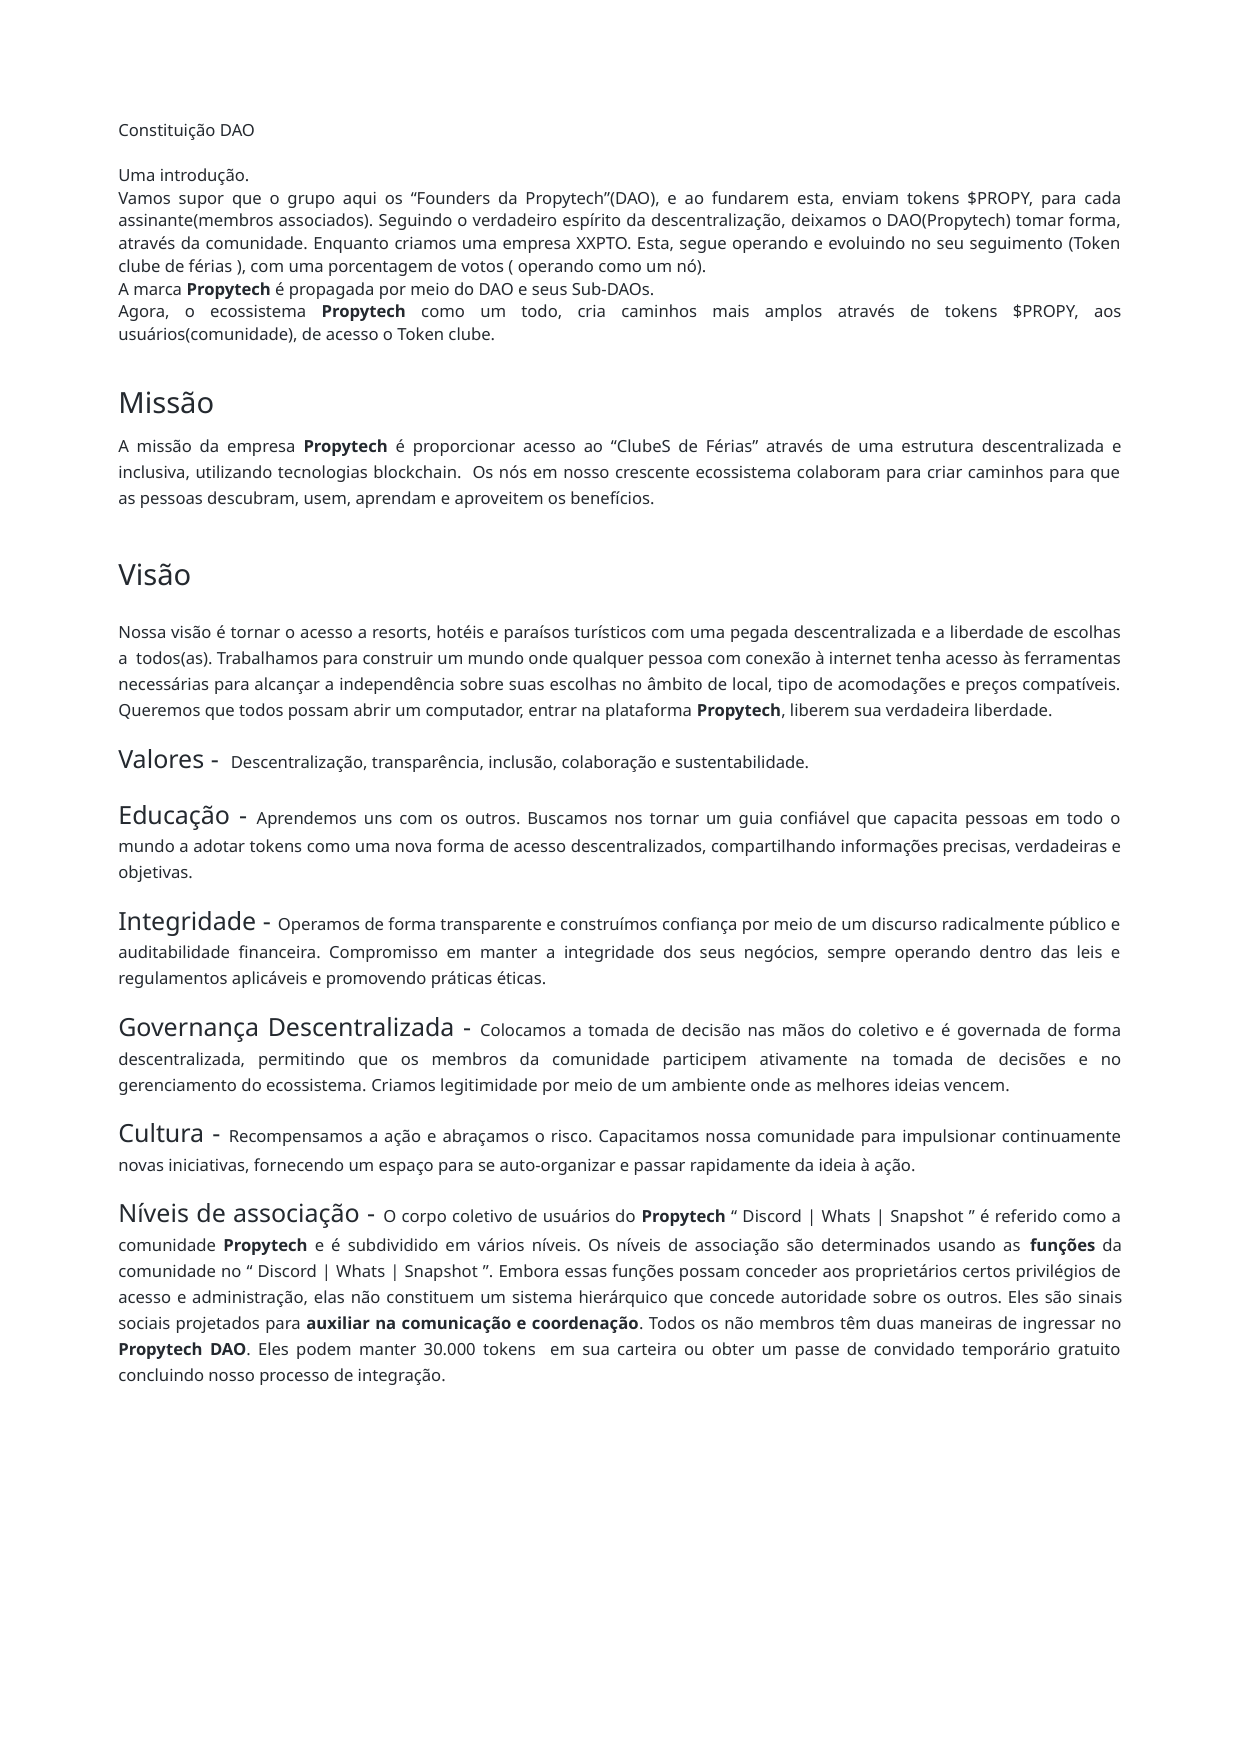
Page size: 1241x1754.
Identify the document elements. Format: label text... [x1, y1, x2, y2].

text Integridade - Operamos de forma transparente e construímos confiança por meio de um discurso radicalmente público e auditabilidade financeira. Compromisso em manter a integridade dos seus negócios, sempre operando dentro das leis e regulamentos aplicáveis e promovendo práticas éticas. [118, 903, 1122, 990]
text Valores - Descentralização, transparência, inclusão, colaboração e sustentabilidade. [118, 742, 1122, 776]
text Governança Descentralizada - Colocamos a tomada de decisão nas mãos do coletivo e é governada de forma descentralizada, permitindo que os membros da comunidade participem ativamente na tomada de decisões e no gerenciamento do ecossistema. Criamos legitimidade por meio de um ambiente onde as melhores ideias vencem. [118, 1010, 1122, 1096]
subtitle Missão [118, 382, 1122, 422]
text Educação - Aprendemos uns com os outros. Buscamos nos tornar um guia confiável que capacita pessoas em todo o mundo a adotar tokens como uma nova forma de acesso descentralizados, compartilhando informações precisas, verdadeiras e objetivas. [118, 797, 1122, 883]
text Vamos supor que o grupo aqui os “Founders da Propytech”(DAO), e ao fundarem esta, enviam tokens $PROPY, para cada assinante(membros associados). Seguindo o verdadeiro espírito da descentralização, deixamos o DAO(Propytech) tomar forma, através da comunidade. Enquanto criamos uma empresa XXPTO. Esta, segue operando e evoluindo no seu seguimento (Token clube de férias ), com uma porcentagem de votos ( operando como um nó). [118, 186, 1122, 277]
subtitle Visão [118, 554, 1122, 594]
text A missão da empresa Propytech é proporcionar acesso ao “ClubeS de Férias” através de uma estrutura descentralizada e inclusiva, utilizando tecnologias blockchain. Os nós em nosso crescente ecossistema colaboram para criar caminhos para que as pessoas descubram, usem, aprendam e aproveitem os benefícios. [118, 435, 1122, 509]
text A marca Propytech é propagada por meio do DAO e seus Sub-DAOs. [118, 277, 1122, 300]
text Uma introdução. [118, 163, 1122, 186]
text Nossa visão é tornar o acesso a resorts, hotéis e paraísos turísticos com uma pegada descentralizada e a liberdade de escolhas a todos(as). Trabalhamos para construir um mundo onde qualquer pessoa com conexão à internet tenha acesso às ferramentas necessárias para alcançar a independência sobre suas escolhas no âmbito de local, tipo de acomodações e preços compatíveis. Queremos que todos possam abrir um computador, entrar na plataforma Propytech, liberem sua verdadeira liberdade. [118, 621, 1122, 722]
text Cultura - Recompensamos a ação e abraçamos o risco. Capacitamos nossa comunidade para impulsionar continuamente novas iniciativas, fornecendo um espaço para se auto-organizar e passar rapidamente da ideia à ação. [118, 1116, 1122, 1176]
text Constituição DAO [118, 118, 1122, 141]
text Agora, o ecossistema Propytech como um todo, cria caminhos mais amplos através de tokens $PROPY, aos usuários(comunidade), de acesso o Token clube. [118, 300, 1122, 345]
text Níveis de associação - O corpo coletivo de usuários do Propytech “ Discord | Whats | Snapshot ” é referido como a comunidade Propytech e é subdividido em vários níveis. Os níveis de associação são determinados usando as funções da comunidade no “ Discord | Whats | Snapshot ”. Embora essas funções possam conceder aos proprietários certos privilégios de acesso e administração, elas não constituem um sistema hierárquico que concede autoridade sobre os outros. Eles são sinais sociais projetados para auxiliar na comunicação e coordenação. Todos os não membros têm duas maneiras de ingressar no Propytech DAO. Eles podem manter 30.000 tokens em sua carteira ou obter um passe de convidado temporário gratuito concluindo nosso processo de integração. [118, 1196, 1122, 1386]
